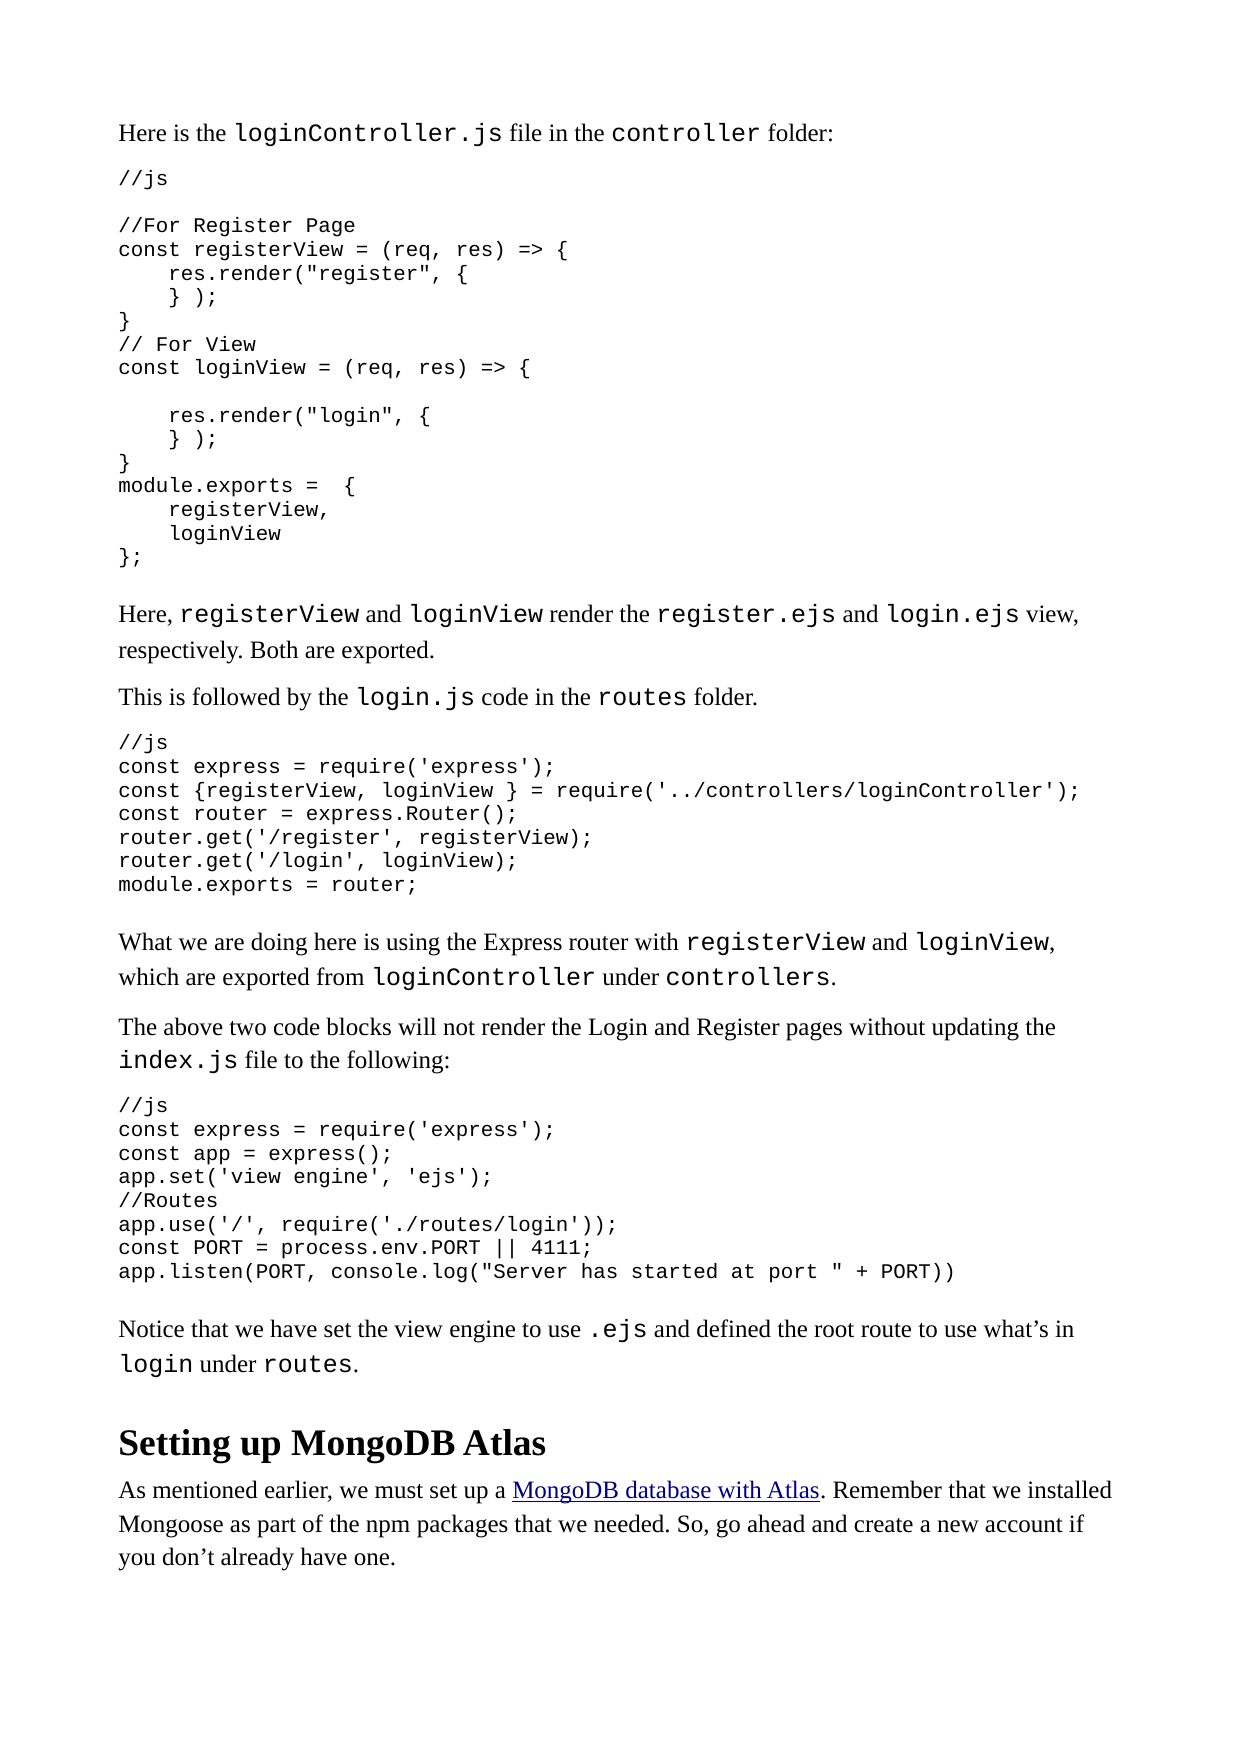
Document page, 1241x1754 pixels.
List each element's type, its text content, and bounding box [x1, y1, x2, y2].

text What we are doing here is using the Express router with registerView and loginView, which are exported from loginController under controllers. [118, 927, 1122, 993]
text app.listen(PORT, console.log("Server has started at port " + PORT)) [118, 1261, 1122, 1284]
text As mentioned earlier, we must set up a MongoDB database with Atlas. Remember that we installed Mongoose as part of the npm packages that we needed. So, go ahead and create a new account if you don’t already have one. [118, 1476, 1122, 1570]
text //For Register Page [118, 215, 1122, 239]
text }; [118, 546, 1122, 570]
text } [118, 310, 1122, 334]
text const loginView = (req, res) => { [118, 357, 1122, 381]
text const PORT = process.env.PORT || 4111; [118, 1237, 1122, 1261]
text } ); [118, 286, 1122, 310]
text Here, registerView and loginView render the register.ejs and login.ejs view, respectively. Both are exported. [118, 599, 1122, 663]
text This is followed by the login.js code in the routes folder. [118, 682, 1122, 713]
text const express = require('express'); [118, 756, 1122, 779]
text res.render("login", { [118, 404, 1122, 428]
text //js [118, 1095, 1122, 1119]
text const router = express.Router(); [118, 803, 1122, 827]
text router.get('/register', registerView); [118, 827, 1122, 851]
text const express = require('express'); [118, 1119, 1122, 1143]
text Here is the loginController.js file in the controller folder: [118, 118, 1122, 149]
text module.exports = { [118, 476, 1122, 499]
text router.get('/login', loginView); [118, 851, 1122, 874]
text //js [118, 732, 1122, 756]
text registerView, [118, 499, 1122, 523]
text Notice that we have set the view engine to use .ejs and defined the root route to use what’s in login under routes. [118, 1314, 1122, 1380]
text The above two code blocks will not render the Login and Register pages without updating the index.js file to the following: [118, 1012, 1122, 1076]
text const registerView = (req, res) => { [118, 239, 1122, 263]
text } [118, 452, 1122, 476]
text //js [118, 168, 1122, 192]
text res.render("register", { [118, 263, 1122, 286]
text // For View [118, 334, 1122, 357]
text const app = express(); [118, 1143, 1122, 1166]
text } ); [118, 428, 1122, 452]
subtitle Setting up MongoDB Atlas [118, 1420, 1122, 1463]
text const {registerView, loginView } = require('../controllers/loginController'); [118, 779, 1122, 803]
text app.use('/', require('./routes/login')); [118, 1214, 1122, 1237]
text app.set('view engine', 'ejs'); [118, 1166, 1122, 1190]
text loginView [118, 523, 1122, 546]
text //Routes [118, 1190, 1122, 1214]
text module.exports = router; [118, 874, 1122, 898]
